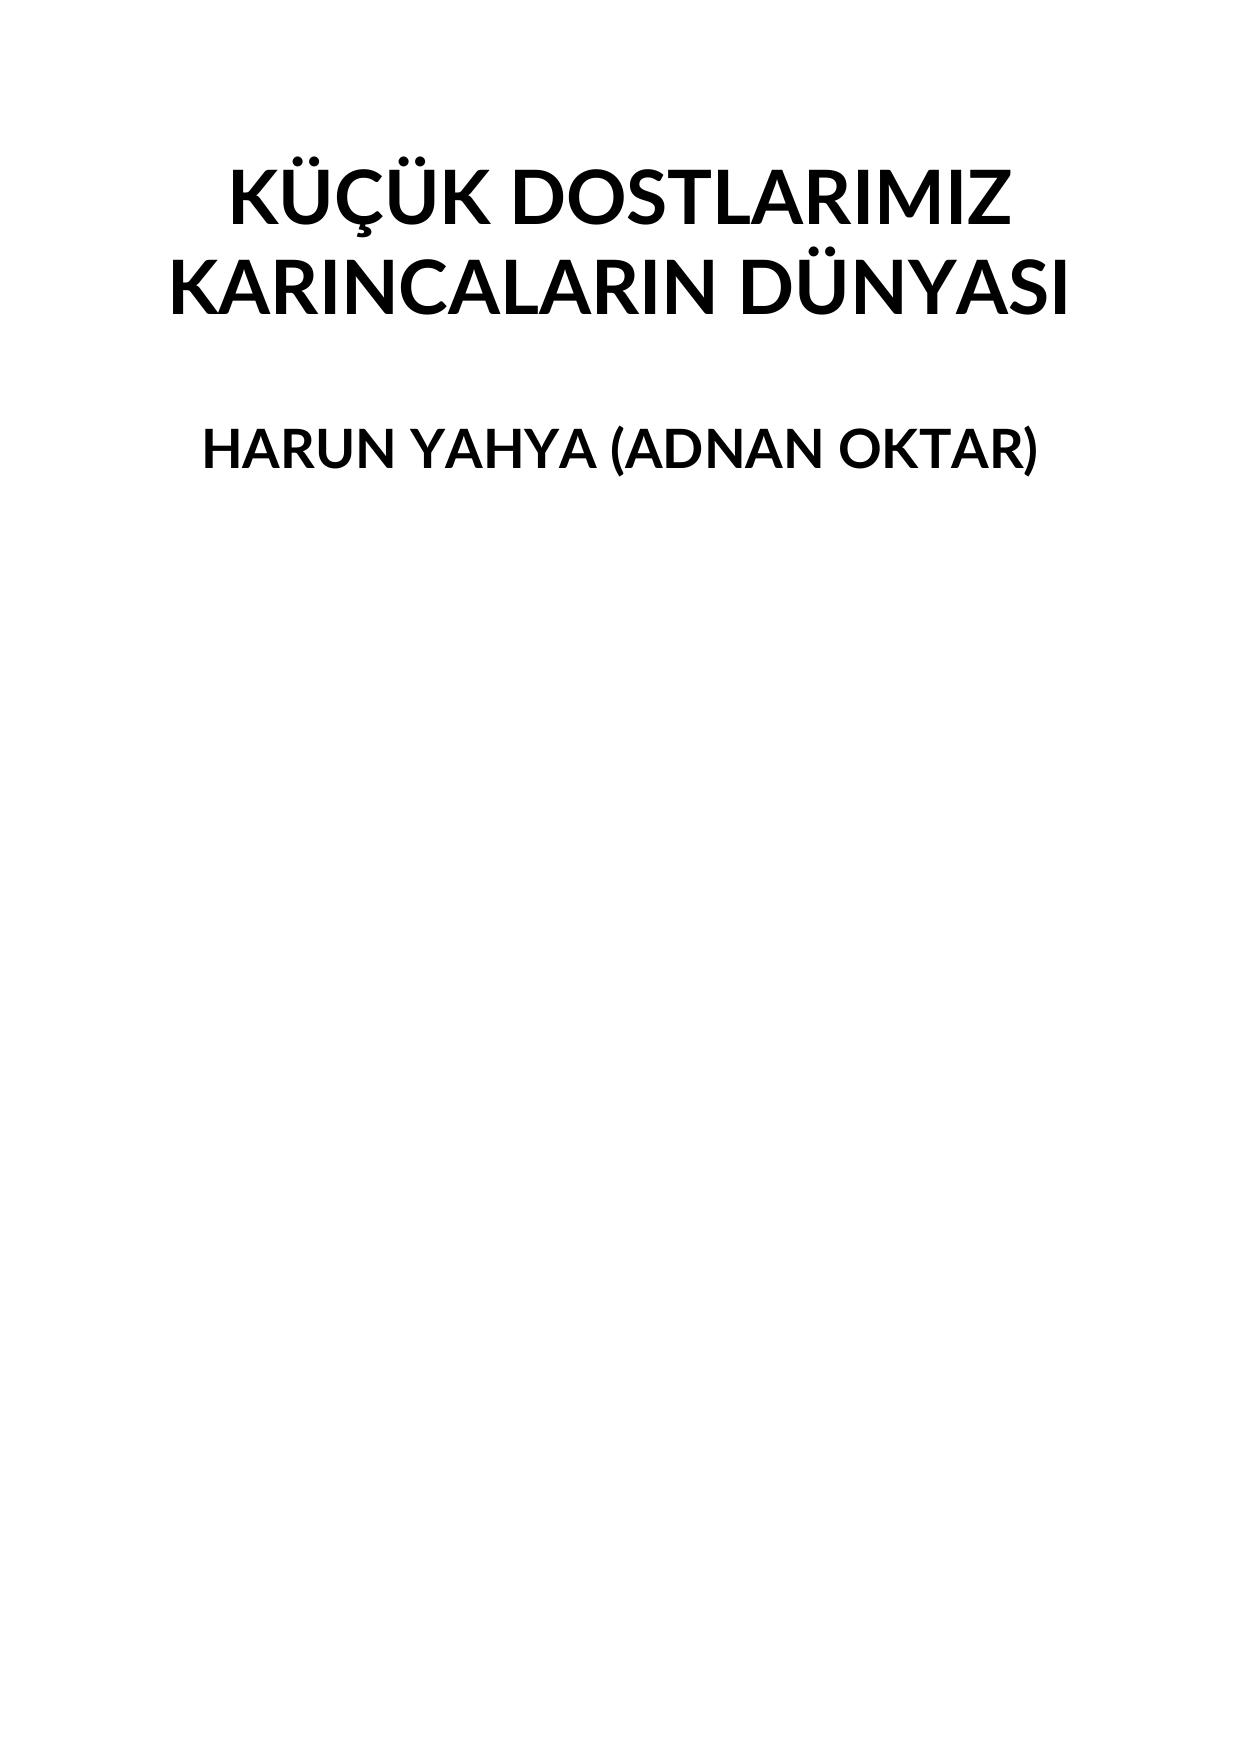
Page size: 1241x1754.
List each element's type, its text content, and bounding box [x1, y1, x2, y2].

subtitle KÜÇÜK DOSTLARIMIZ KARINCALARIN DÜNYASI [150, 150, 1090, 330]
text HARUN YAHYA (ADNAN OKTAR) [150, 415, 1090, 480]
